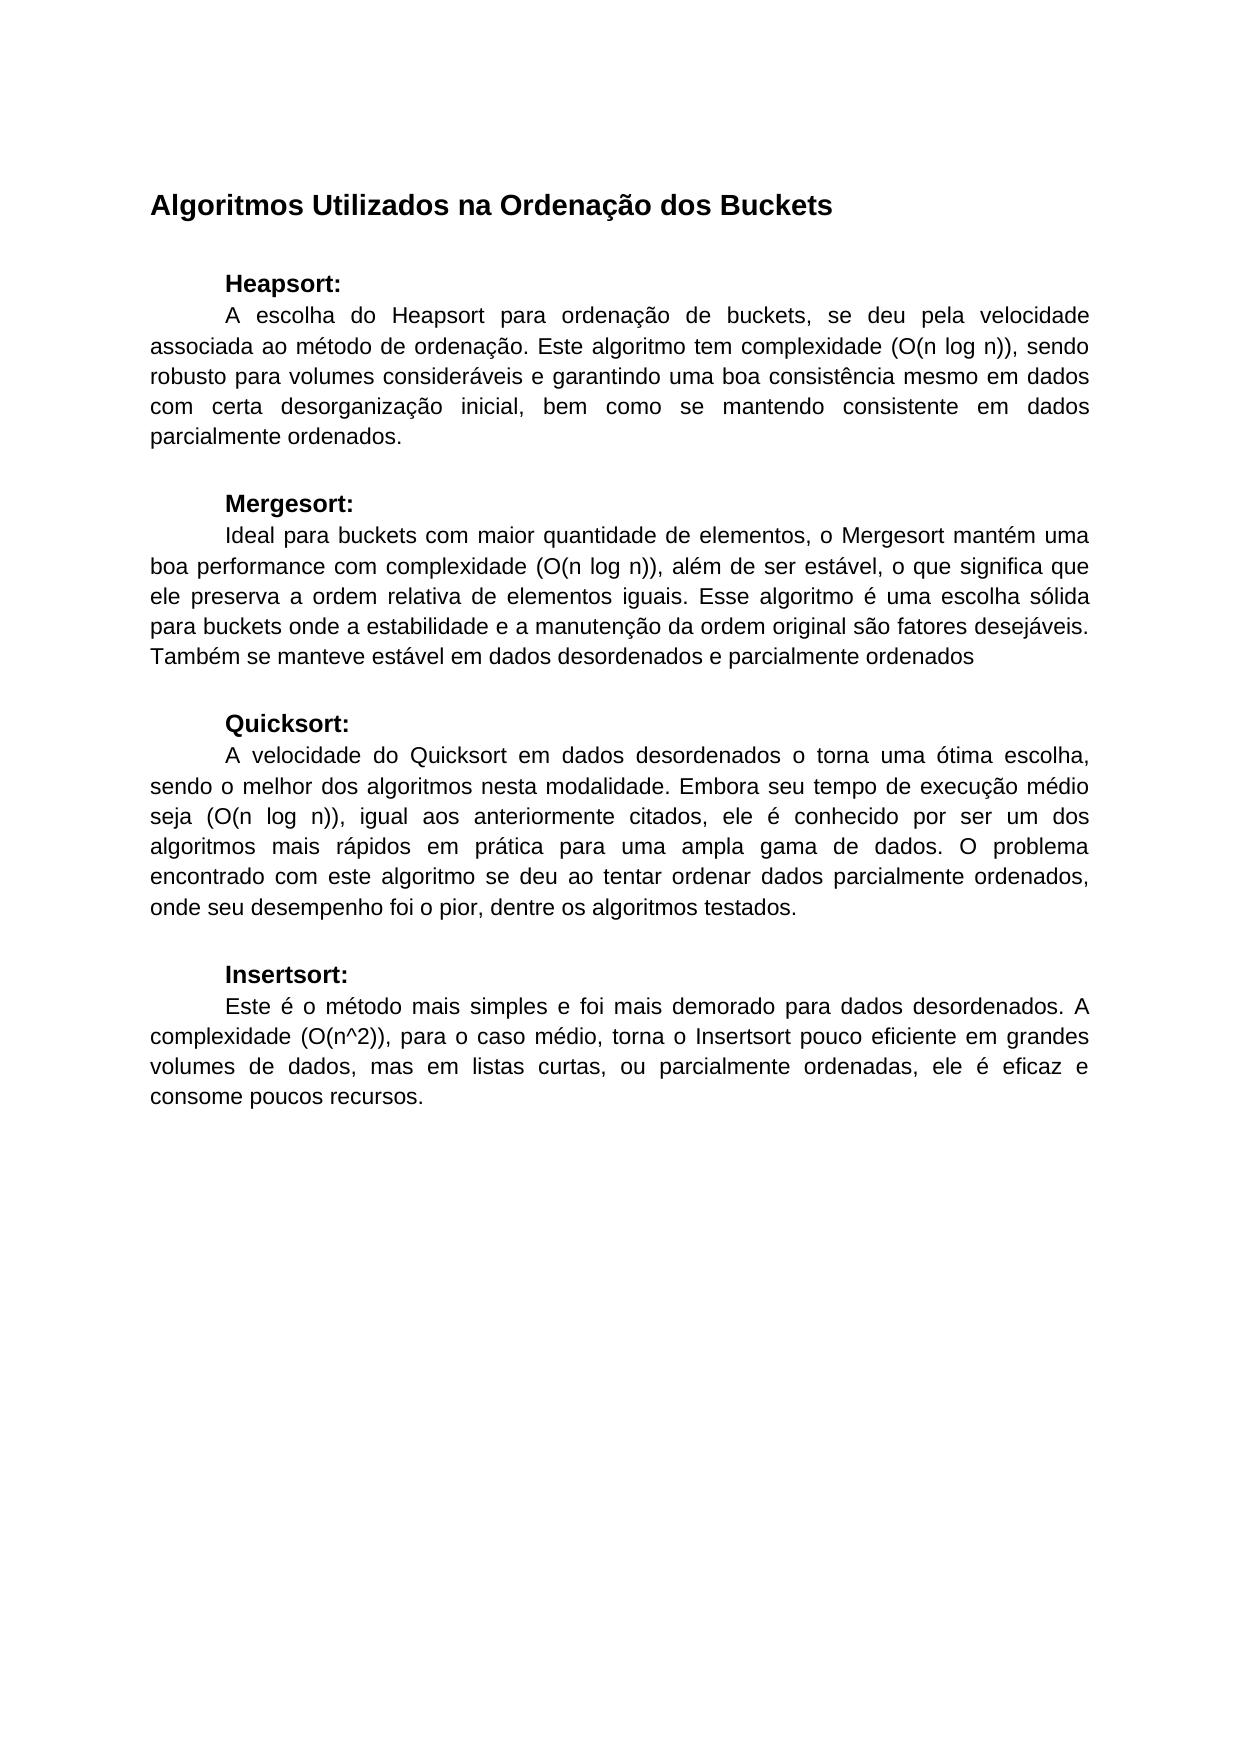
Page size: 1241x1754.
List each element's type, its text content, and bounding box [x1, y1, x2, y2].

text A escolha do Heapsort para ordenação de buckets, se deu pela velocidade associada ao método de ordenação. Este algoritmo tem complexidade (O(n log n)), sendo robusto para volumes consideráveis e garantindo uma boa consistência mesmo em dados com certa desorganização inicial, bem como se mantendo consistente em dados parcialmente ordenados. [150, 302, 1090, 450]
text Ideal para buckets com maior quantidade de elementos, o Mergesort mantém uma boa performance com complexidade (O(n log n)), além de ser estável, o que significa que ele preserva a ordem relativa de elementos iguais. Esse algoritmo é uma escolha sólida para buckets onde a estabilidade e a manutenção da ordem original são fatores desejáveis. Também se manteve estável em dados desordenados e parcialmente ordenados [150, 522, 1090, 670]
text Este é o método mais simples e foi mais demorado para dados desordenados. A complexidade (O(n^2)), para o caso médio, torna o Insertsort pouco eficiente em grandes volumes de dados, mas em listas curtas, ou parcialmente ordenadas, ele é eficaz e consome poucos recursos. [150, 993, 1090, 1110]
text Heapsort: [150, 269, 1090, 298]
text A velocidade do Quicksort em dados desordenados o torna uma ótima escolha, sendo o melhor dos algoritmos nesta modalidade. Embora seu tempo de execução médio seja (O(n log n)), igual aos anteriormente citados, ele é conhecido por ser um dos algoritmos mais rápidos em prática para uma ampla gama de dados. O problema encontrado com este algoritmo se deu ao tentar ordenar dados parcialmente ordenados, onde seu desempenho foi o pior, dentre os algoritmos testados. [150, 742, 1090, 920]
subtitle Algoritmos Utilizados na Ordenação dos Buckets [150, 187, 1090, 221]
text Insertsort: [150, 960, 1090, 988]
text Mergesort: [150, 489, 1090, 518]
text Quicksort: [150, 709, 1090, 738]
